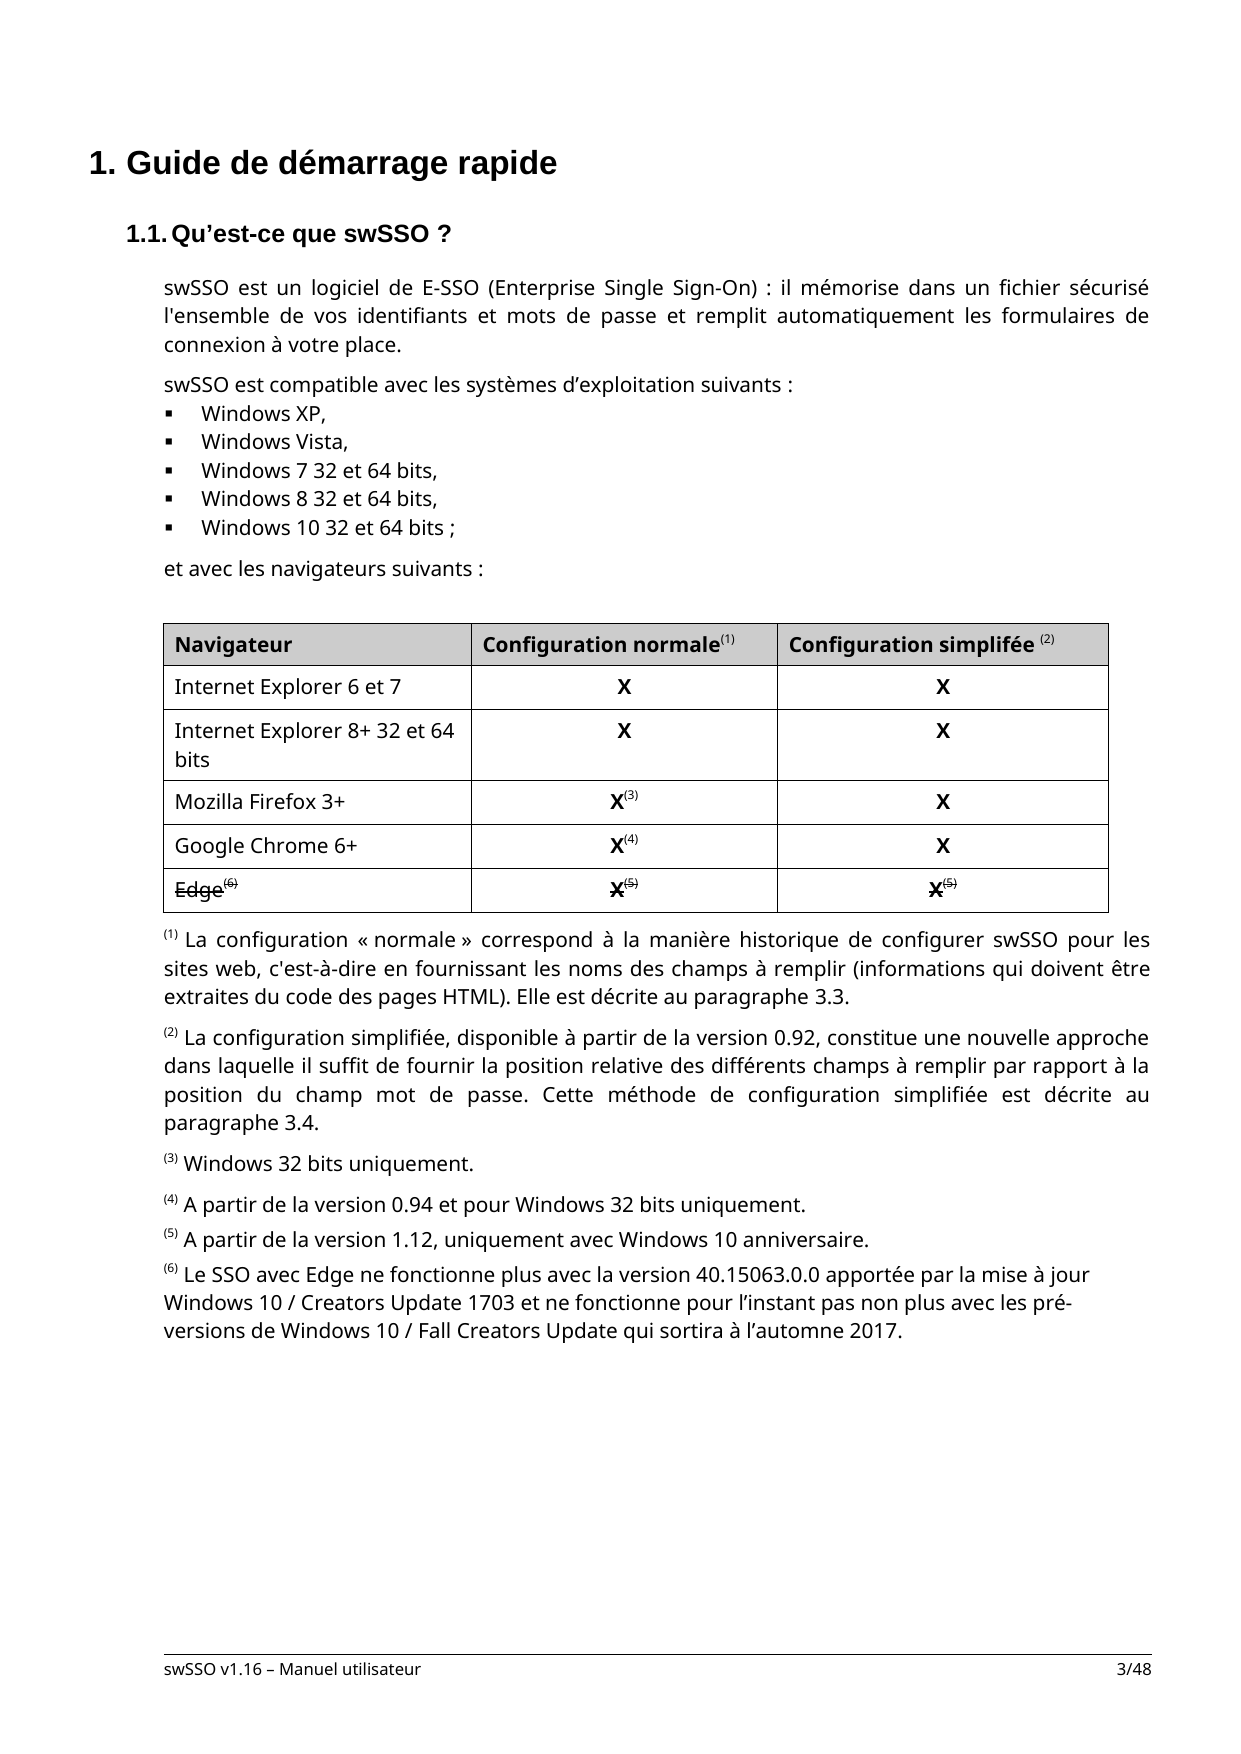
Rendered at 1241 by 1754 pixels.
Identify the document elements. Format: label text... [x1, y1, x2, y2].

table_cell X(3) [472, 781, 777, 824]
table_cell X(5) [778, 869, 1108, 912]
subtitle Qu’est-ce que swSSO ? [126, 219, 1152, 248]
table_header Configuration simplifée (2) [778, 624, 1108, 665]
list Windows XP, [164, 399, 1152, 427]
table_cell X [778, 666, 1108, 709]
list Windows Vista, [164, 427, 1152, 456]
text (4) A partir de la version 0.94 et pour Windows 32 bits uniquement. [164, 1190, 1152, 1219]
table_cell Internet Explorer 6 et 7 [164, 666, 471, 709]
text (3) Windows 32 bits uniquement. [164, 1149, 1152, 1178]
list Windows 10 32 et 64 bits ; [164, 513, 1152, 541]
text (5) A partir de la version 1.12, uniquement avec Windows 10 anniversaire. [164, 1225, 1152, 1253]
list Windows 7 32 et 64 bits, [164, 456, 1152, 484]
table_cell X [778, 825, 1108, 868]
table_cell X(4) [472, 825, 777, 868]
subtitle Guide de démarrage rapide [89, 143, 1152, 182]
table_cell X [778, 781, 1108, 824]
text (2) La configuration simplifiée, disponible à partir de la version 0.92, constitue une nouvelle approche dans laquelle il suffit de fournir la position relative des différents champs à remplir par rapport à la position du champ mot de passe. Cette méthode de configuration simplifiée est décrite au paragraphe 3.4. [164, 1023, 1152, 1137]
text swSSO est un logiciel de E-SSO (Enterprise Single Sign-On) : il mémorise dans un fichier sécurisé l'ensemble de vos identifiants et mots de passe et remplit automatiquement les formulaires de connexion à votre place. [164, 273, 1152, 358]
table_cell Internet Explorer 8+ 32 et 64 bits [164, 710, 471, 779]
text (6) Le SSO avec Edge ne fonctionne plus avec la version 40.15063.0.0 apportée par la mise à jour Windows 10 / Creators Update 1703 et ne fonctionne pour l’instant pas non plus avec les pré-versions de Windows 10 / Fall Creators Update qui sortira à l’automne 2017. [164, 1260, 1152, 1345]
table_header Navigateur [164, 624, 471, 665]
text swSSO est compatible avec les systèmes d’exploitation suivants : [164, 371, 1152, 399]
table_header Configuration normale(1) [472, 624, 777, 665]
table_cell X [472, 710, 777, 779]
text (1) La configuration « normale » correspond à la manière historique de configurer swSSO pour les sites web, c'est-à-dire en fournissant les noms des champs à remplir (informations qui doivent être extraites du code des pages HTML). Elle est décrite au paragraphe 3.3. [164, 925, 1152, 1011]
text et avec les navigateurs suivants : [164, 554, 1152, 582]
list Windows 8 32 et 64 bits, [164, 484, 1152, 513]
table_cell X(5) [472, 869, 777, 912]
table_cell Mozilla Firefox 3+ [164, 781, 471, 824]
table_cell Edge(6) [164, 869, 471, 912]
table_cell Google Chrome 6+ [164, 825, 471, 868]
table_cell X [472, 666, 777, 709]
table_cell X [778, 710, 1108, 779]
